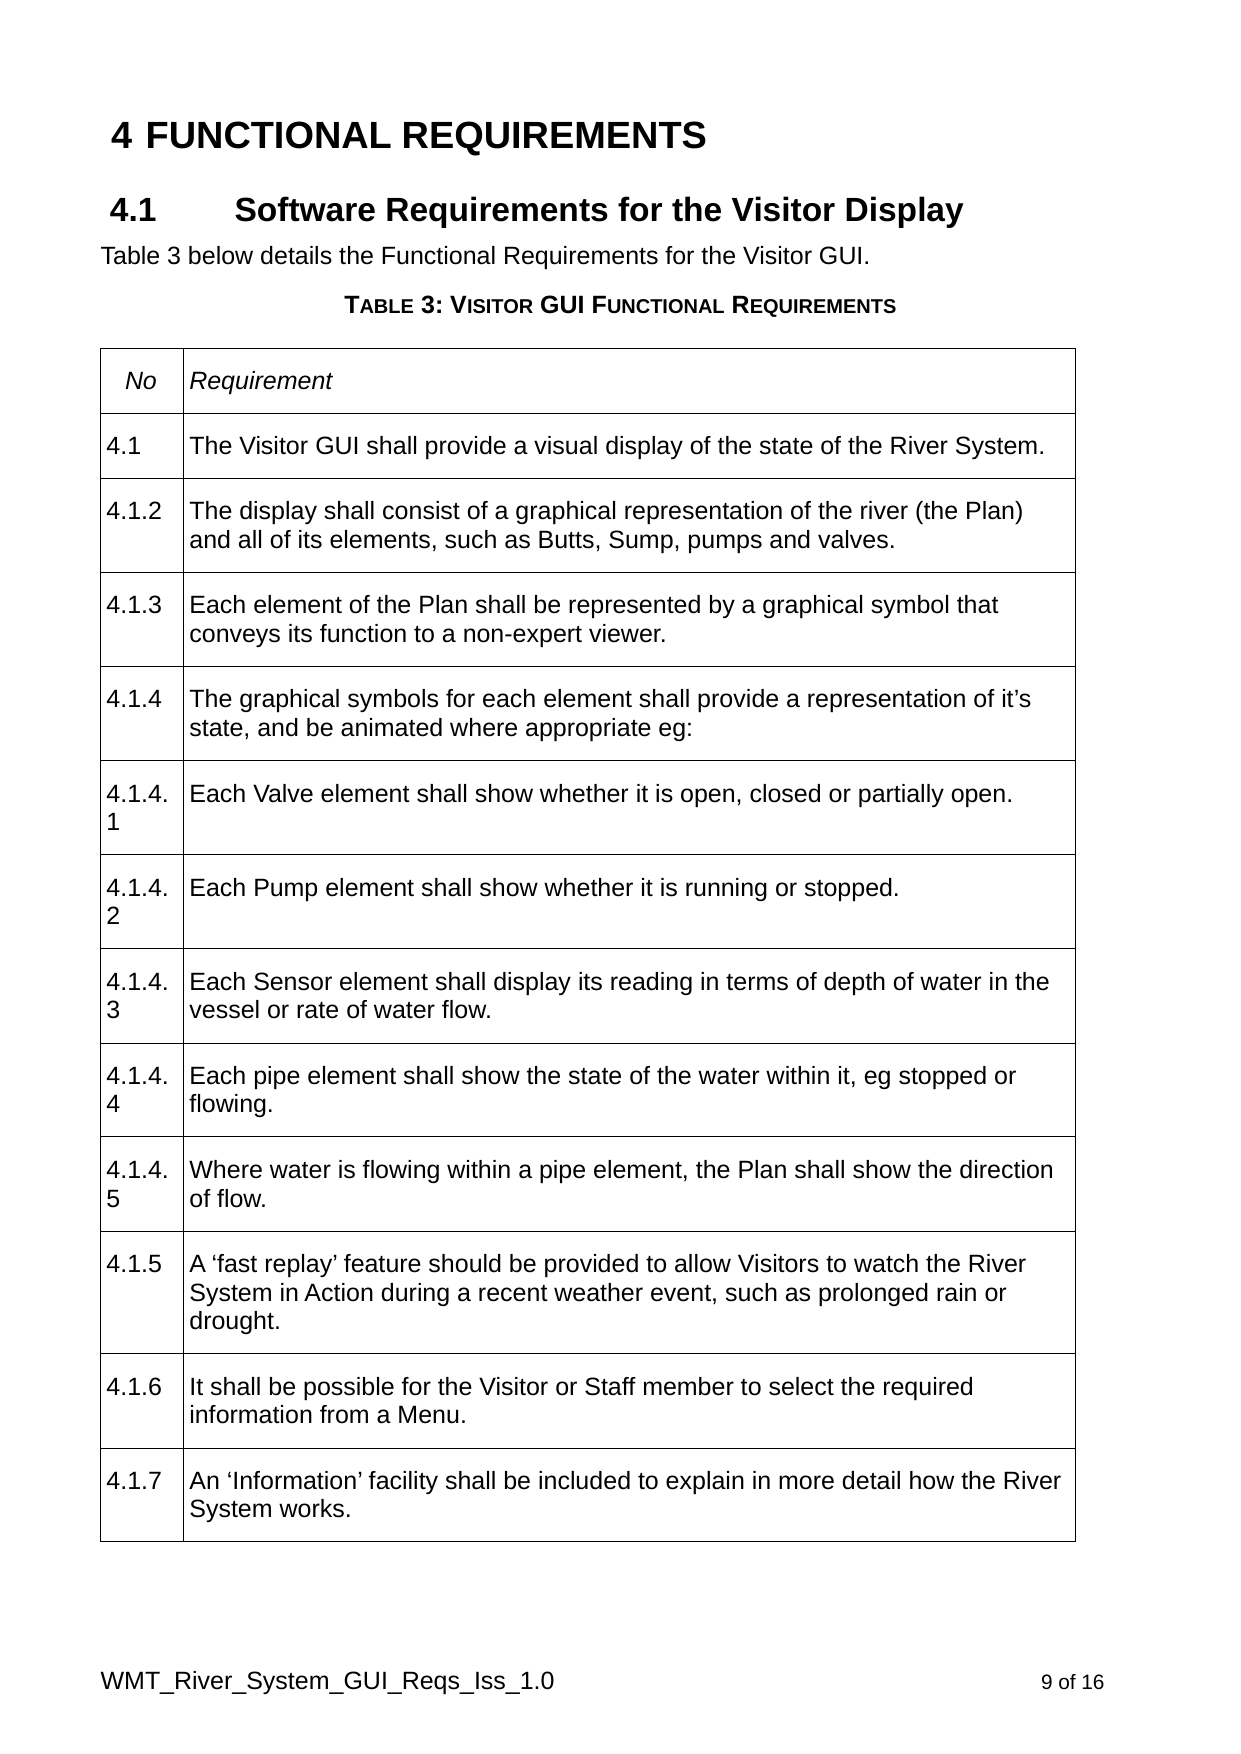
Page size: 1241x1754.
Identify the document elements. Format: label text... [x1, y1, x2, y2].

table_cell Each pipe element shall show the state of the water within it, eg stopped or flowing. [184, 1044, 1075, 1136]
table_cell 4.1.4.3 [101, 949, 183, 1042]
text Table 3 below details the Functional Requirements for the Visitor GUI. [100, 241, 1140, 269]
table_cell It shall be possible for the Visitor or Staff member to select the required information from a Menu. [184, 1354, 1075, 1447]
table_cell 4.1.3 [101, 573, 183, 666]
table_cell Each element of the Plan shall be represented by a graphical symbol that conveys its function to a non-expert viewer. [184, 573, 1075, 666]
table_cell 4.1.7 [101, 1449, 183, 1541]
table_cell 4.1 [101, 414, 183, 478]
table_cell Each Pump element shall show whether it is running or stopped. [184, 855, 1075, 948]
subtitle FUNCTIONAL REQUIREMENTS [100, 113, 1140, 156]
table_cell Each Valve element shall show whether it is open, closed or partially open. [184, 761, 1075, 854]
table_cell 4.1.5 [101, 1232, 183, 1353]
table_cell Where water is flowing within a pipe element, the Plan shall show the direction of flow. [184, 1137, 1075, 1231]
table_cell 4.1.4.2 [101, 855, 183, 948]
subtitle Software Requirements for the Visitor Display [100, 190, 1140, 228]
table_header Requirement [184, 349, 1075, 413]
table_cell An ‘Information’ facility shall be included to explain in more detail how the River System works. [184, 1449, 1075, 1541]
table_cell The Visitor GUI shall provide a visual display of the state of the River System. [184, 414, 1075, 478]
subtitle Table 3: Visitor GUI Functional Requirements [100, 290, 1140, 319]
table_cell A ‘fast replay’ feature should be provided to allow Visitors to watch the River System in Action during a recent weather event, such as prolonged rain or drought. [184, 1232, 1075, 1353]
table_cell 4.1.4.5 [101, 1137, 183, 1231]
table_cell 4.1.6 [101, 1354, 183, 1447]
table_cell 4.1.2 [101, 479, 183, 572]
table_cell 4.1.4.4 [101, 1044, 183, 1136]
table_header No [101, 349, 183, 413]
table_cell The graphical symbols for each element shall provide a representation of it’s state, and be animated where appropriate eg: [184, 667, 1075, 760]
table_cell The display shall consist of a graphical representation of the river (the Plan) and all of its elements, such as Butts, Sump, pumps and valves. [184, 479, 1075, 572]
table_cell 4.1.4 [101, 667, 183, 760]
table_cell Each Sensor element shall display its reading in terms of depth of water in the vessel or rate of water flow. [184, 949, 1075, 1042]
table_cell 4.1.4.1 [101, 761, 183, 854]
